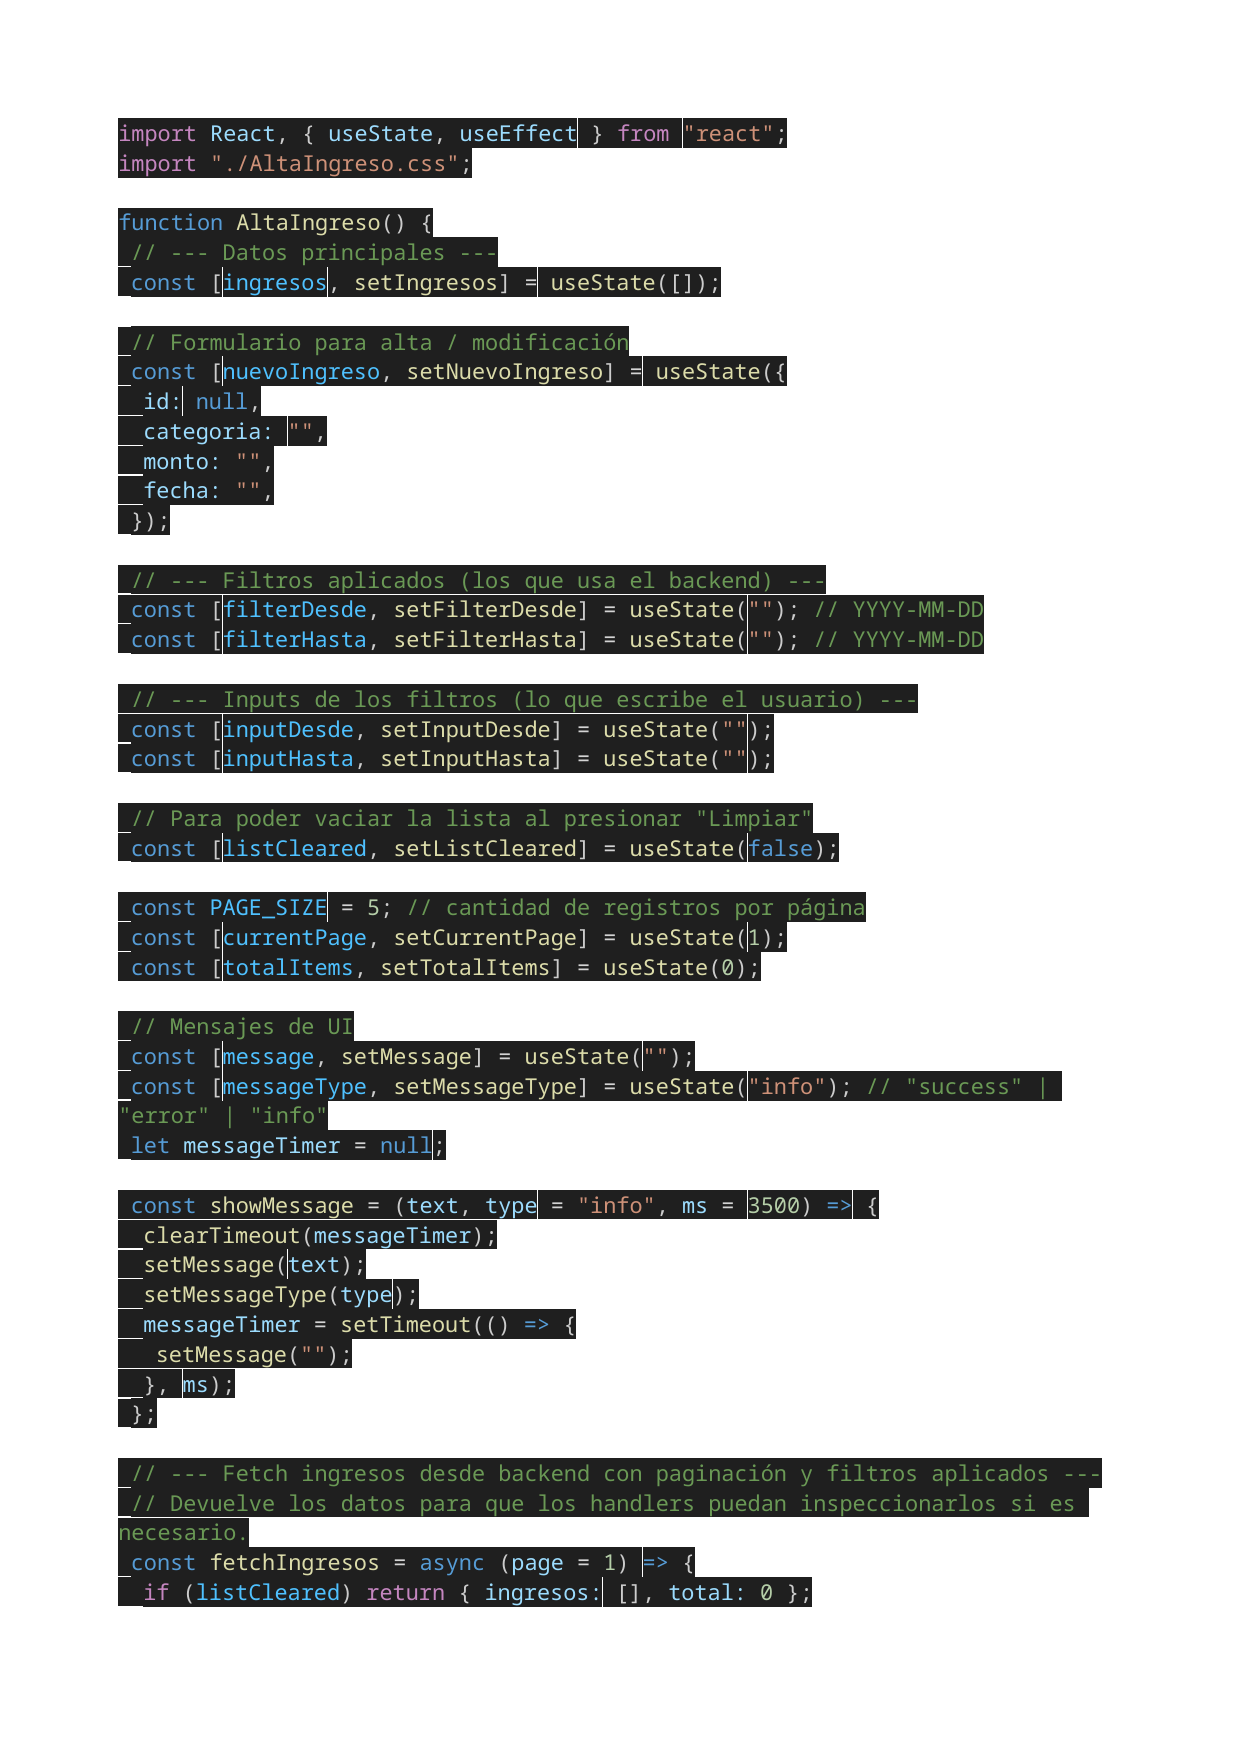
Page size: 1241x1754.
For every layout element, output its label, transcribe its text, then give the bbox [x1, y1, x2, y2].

text // --- Fetch ingresos desde backend con paginación y filtros aplicados --- [118, 1458, 1122, 1488]
text }); [118, 505, 1122, 535]
text if (listCleared) return { ingresos: [], total: 0 }; [118, 1577, 1122, 1607]
text const [currentPage, setCurrentPage] = useState(1); [118, 922, 1122, 952]
text function AltaIngreso() { [118, 207, 1122, 237]
text // Mensajes de UI [118, 1011, 1122, 1041]
text import "./AltaIngreso.css"; [118, 148, 1122, 178]
text }; [118, 1398, 1122, 1428]
text const showMessage = (text, type = "info", ms = 3500) => { [118, 1190, 1122, 1219]
text const [inputHasta, setInputHasta] = useState(""); [118, 743, 1122, 773]
text // --- Datos principales --- [118, 237, 1122, 267]
text const fetchIngresos = async (page = 1) => { [118, 1547, 1122, 1577]
text const [message, setMessage] = useState(""); [118, 1041, 1122, 1071]
text let messageTimer = null; [118, 1130, 1122, 1160]
text const [totalItems, setTotalItems] = useState(0); [118, 952, 1122, 981]
text // --- Filtros aplicados (los que usa el backend) --- [118, 565, 1122, 594]
text const [filterHasta, setFilterHasta] = useState(""); // YYYY-MM-DD [118, 624, 1122, 654]
text setMessageType(type); [118, 1279, 1122, 1309]
text }, ms); [118, 1368, 1122, 1398]
text // Devuelve los datos para que los handlers puedan inspeccionarlos si es necesario. [118, 1488, 1122, 1547]
text clearTimeout(messageTimer); [118, 1219, 1122, 1249]
text import React, { useState, useEffect } from "react"; [118, 118, 1122, 148]
text setMessage(""); [118, 1339, 1122, 1368]
text const PAGE_SIZE = 5; // cantidad de registros por página [118, 892, 1122, 922]
text monto: "", [118, 446, 1122, 475]
text const [nuevoIngreso, setNuevoIngreso] = useState({ [118, 356, 1122, 386]
text const [inputDesde, setInputDesde] = useState(""); [118, 713, 1122, 743]
text setMessage(text); [118, 1249, 1122, 1279]
text const [messageType, setMessageType] = useState("info"); // "success" | "error" | "info" [118, 1071, 1122, 1130]
text // --- Inputs de los filtros (lo que escribe el usuario) --- [118, 684, 1122, 713]
text const [listCleared, setListCleared] = useState(false); [118, 833, 1122, 862]
text id: null, [118, 386, 1122, 416]
text const [ingresos, setIngresos] = useState([]); [118, 267, 1122, 297]
text messageTimer = setTimeout(() => { [118, 1309, 1122, 1339]
text categoria: "", [118, 416, 1122, 446]
text // Formulario para alta / modificación [118, 326, 1122, 356]
text const [filterDesde, setFilterDesde] = useState(""); // YYYY-MM-DD [118, 594, 1122, 624]
text // Para poder vaciar la lista al presionar "Limpiar" [118, 803, 1122, 833]
text fecha: "", [118, 475, 1122, 505]
